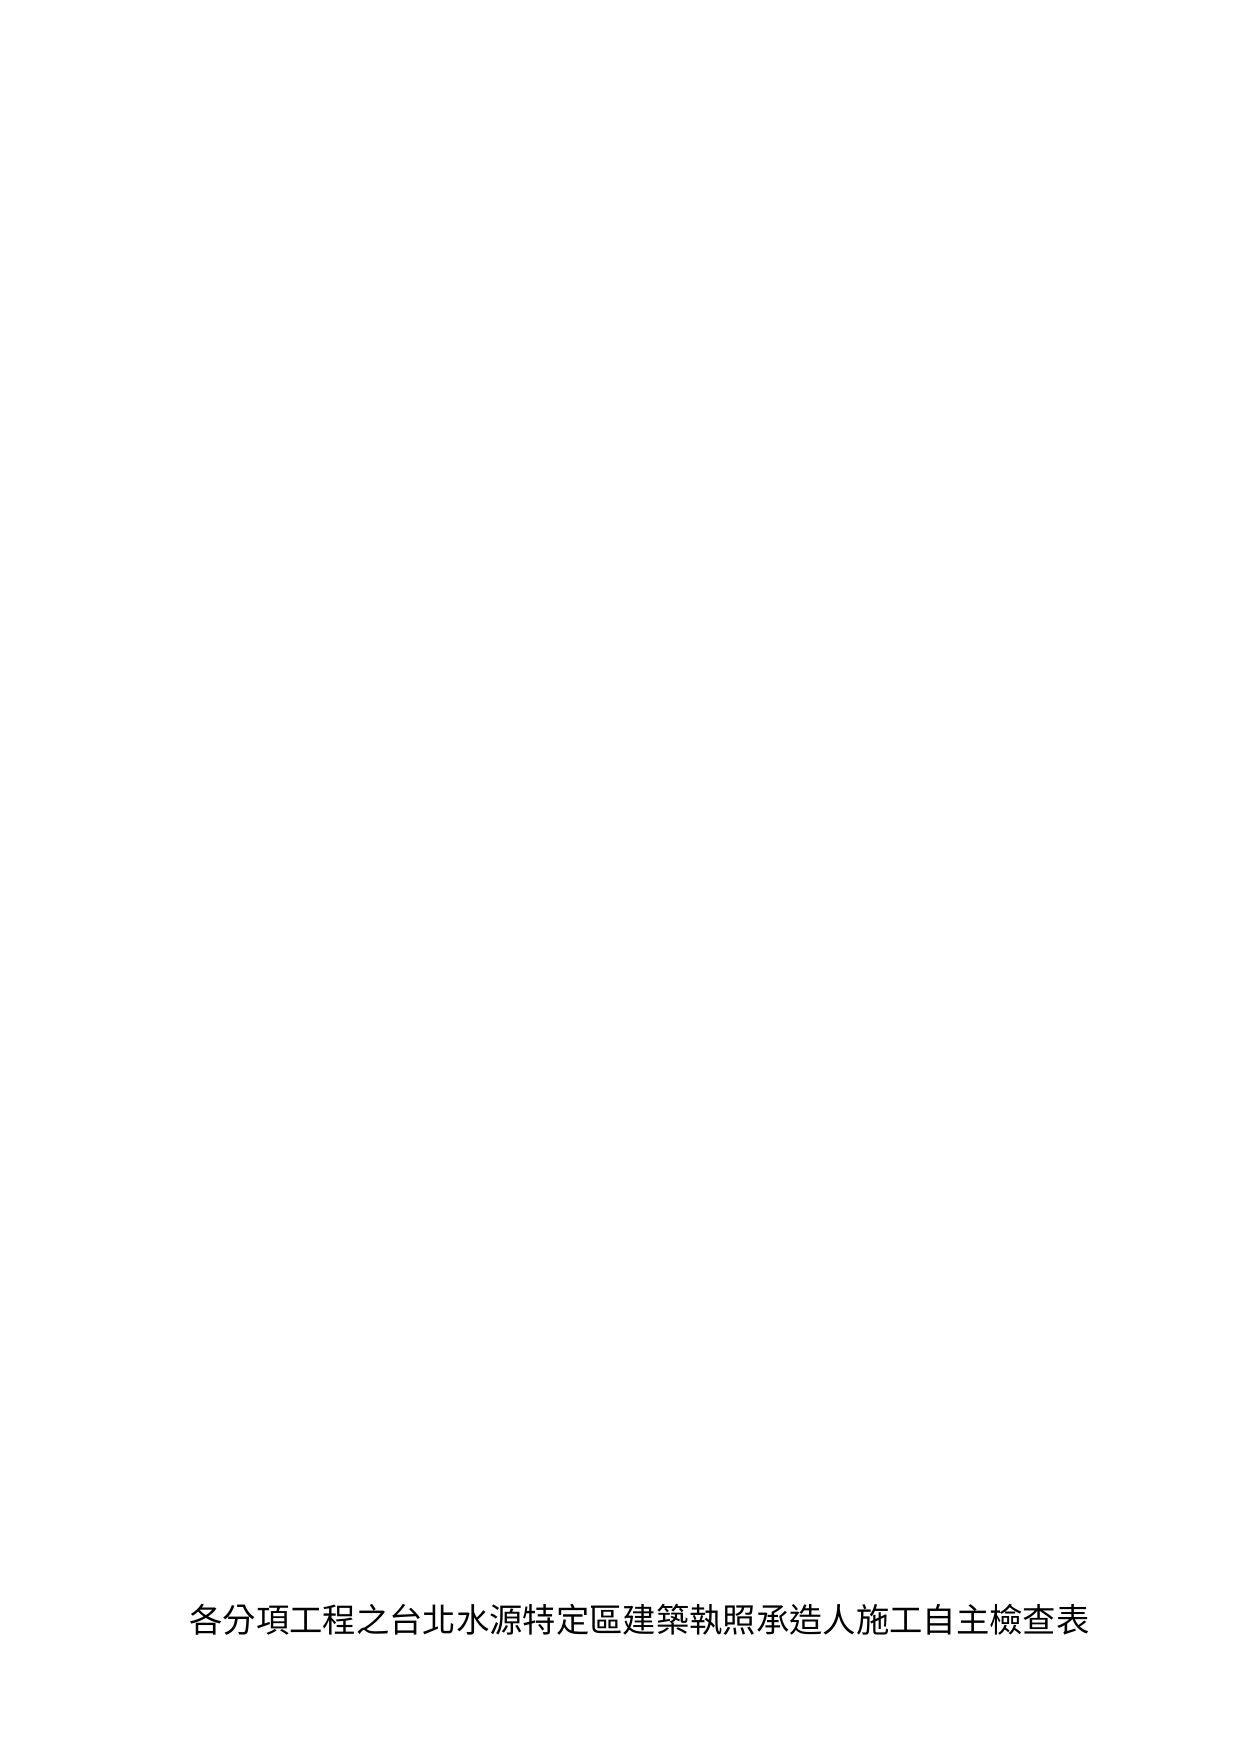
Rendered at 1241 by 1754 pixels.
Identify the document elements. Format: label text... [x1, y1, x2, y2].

text 各分項工程之台北水源特定區建築執照承造人施工自主檢查表 [103, 1576, 1175, 1639]
